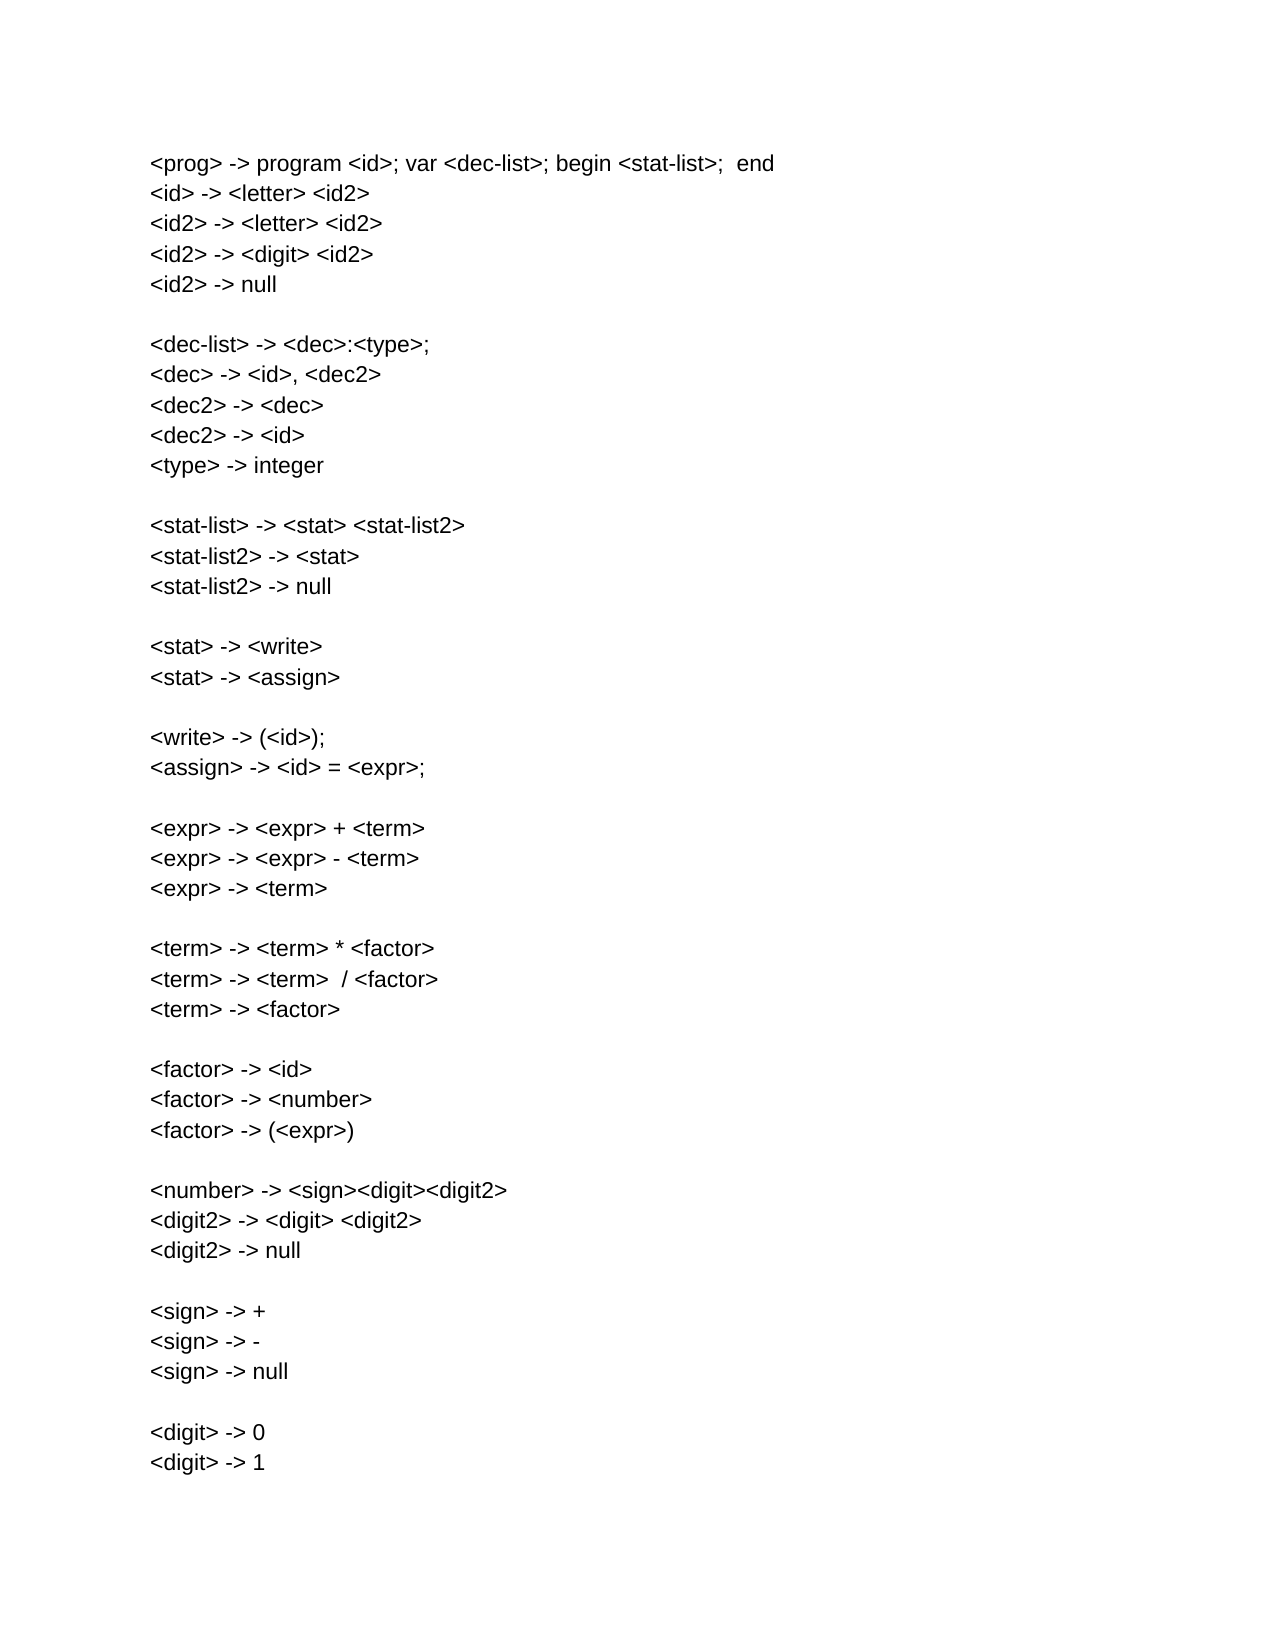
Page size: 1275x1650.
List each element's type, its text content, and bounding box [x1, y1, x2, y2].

text <factor> -> <number> [150, 1086, 1125, 1113]
text <digit> -> 0 [150, 1419, 1125, 1445]
text <sign> -> - [150, 1328, 1125, 1354]
text <expr> -> <expr> - <term> [150, 845, 1125, 871]
text <digit2> -> <digit> <digit2> [150, 1207, 1125, 1234]
text <assign> -> <id> = <expr>; [150, 754, 1125, 781]
text <stat-list> -> <stat> <stat-list2> [150, 512, 1125, 539]
text <stat> -> <write> [150, 633, 1125, 660]
text <expr> -> <term> [150, 875, 1125, 901]
text <stat-list2> -> <stat> [150, 543, 1125, 569]
text <expr> -> <expr> + <term> [150, 814, 1125, 841]
text <term> -> <term> / <factor> [150, 966, 1125, 992]
text <number> -> <sign><digit><digit2> [150, 1177, 1125, 1203]
text <stat-list2> -> null [150, 573, 1125, 599]
text <id2> -> <digit> <id2> [150, 241, 1125, 267]
text <dec-list> -> <dec>:<type>; [150, 331, 1125, 358]
text <sign> -> + [150, 1298, 1125, 1324]
text <id> -> <letter> <id2> [150, 180, 1125, 207]
text <id2> -> <letter> <id2> [150, 210, 1125, 237]
text <prog> -> program <id>; var <dec-list>; begin <stat-list>; end [150, 150, 1125, 176]
text <term> -> <factor> [150, 996, 1125, 1022]
text <digit2> -> null [150, 1237, 1125, 1264]
text <sign> -> null [150, 1358, 1125, 1385]
text <dec> -> <id>, <dec2> [150, 361, 1125, 388]
text <id2> -> null [150, 271, 1125, 297]
text <dec2> -> <id> [150, 422, 1125, 448]
text <dec2> -> <dec> [150, 392, 1125, 418]
text <factor> -> <id> [150, 1056, 1125, 1083]
text <term> -> <term> * <factor> [150, 935, 1125, 962]
text <write> -> (<id>); [150, 724, 1125, 750]
text <digit> -> 1 [150, 1449, 1125, 1475]
text <type> -> integer [150, 452, 1125, 478]
text <factor> -> (<expr>) [150, 1117, 1125, 1143]
text <stat> -> <assign> [150, 663, 1125, 690]
